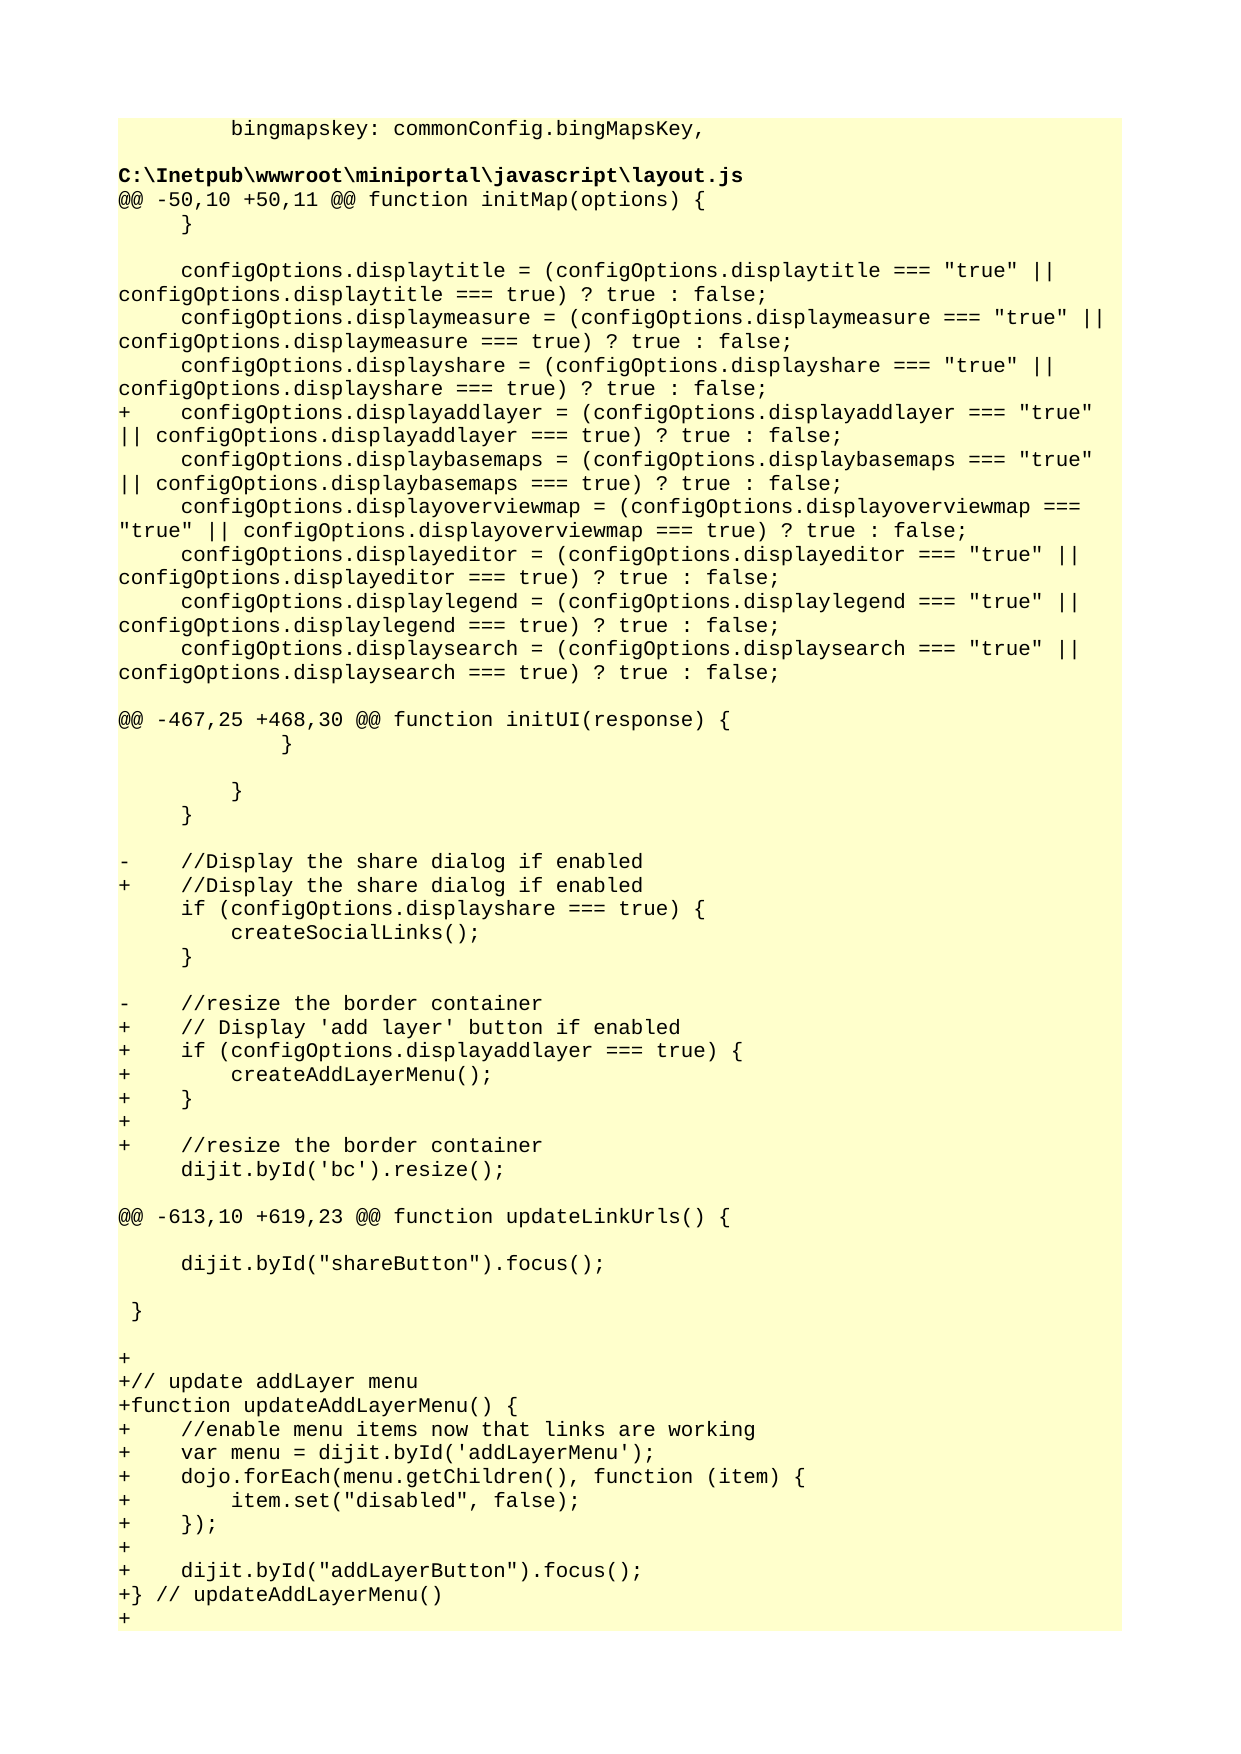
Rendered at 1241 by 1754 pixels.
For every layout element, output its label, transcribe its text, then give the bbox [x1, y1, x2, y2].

text + item.set("disabled", false); [118, 1489, 1122, 1513]
text + [118, 1348, 1122, 1371]
text + dijit.byId("addLayerButton").focus(); [118, 1561, 1122, 1584]
text + //enable menu items now that links are working [118, 1419, 1122, 1442]
text configOptions.displaybasemaps = (configOptions.displaybasemaps === "true" || configOptions.displaybasemaps === true) ? true : false; [118, 449, 1122, 496]
text @@ -50,10 +50,11 @@ function initMap(options) { [118, 189, 1122, 213]
text + [118, 1111, 1122, 1135]
text bingmapskey: commonConfig.bingMapsKey, [118, 118, 1122, 142]
text } [118, 213, 1122, 236]
text } [118, 780, 1122, 804]
text + } [118, 1088, 1122, 1111]
text + var menu = dijit.byId('addLayerMenu'); [118, 1442, 1122, 1466]
text } [118, 1300, 1122, 1324]
text createSocialLinks(); [118, 922, 1122, 946]
text } [118, 946, 1122, 969]
text } [118, 804, 1122, 827]
text @@ -467,25 +468,30 @@ function initUI(response) { [118, 709, 1122, 733]
text + //Display the share dialog if enabled [118, 875, 1122, 898]
text +function updateAddLayerMenu() { [118, 1395, 1122, 1419]
text if (configOptions.displayshare === true) { [118, 898, 1122, 922]
text + //resize the border container [118, 1135, 1122, 1158]
text +// update addLayer menu [118, 1371, 1122, 1395]
text configOptions.displayeditor = (configOptions.displayeditor === "true" || configOptions.displayeditor === true) ? true : false; [118, 544, 1122, 591]
text C:\Inetpub\wwwroot\miniportal\javascript\layout.js [118, 165, 1122, 189]
text + [118, 1537, 1122, 1561]
text + // Display 'add layer' button if enabled [118, 1017, 1122, 1040]
text - //resize the border container [118, 993, 1122, 1017]
text + if (configOptions.displayaddlayer === true) { [118, 1040, 1122, 1064]
text configOptions.displaylegend = (configOptions.displaylegend === "true" || configOptions.displaylegend === true) ? true : false; [118, 591, 1122, 638]
text configOptions.displayshare = (configOptions.displayshare === "true" || configOptions.displayshare === true) ? true : false; [118, 354, 1122, 402]
text + createAddLayerMenu(); [118, 1064, 1122, 1088]
text dijit.byId("shareButton").focus(); [118, 1253, 1122, 1277]
text configOptions.displaytitle = (configOptions.displaytitle === "true" || configOptions.displaytitle === true) ? true : false; [118, 260, 1122, 307]
text @@ -613,10 +619,23 @@ function updateLinkUrls() { [118, 1206, 1122, 1229]
text + }); [118, 1513, 1122, 1537]
text configOptions.displaymeasure = (configOptions.displaymeasure === "true" || configOptions.displaymeasure === true) ? true : false; [118, 307, 1122, 354]
text + dojo.forEach(menu.getChildren(), function (item) { [118, 1466, 1122, 1489]
text + [118, 1608, 1122, 1631]
text dijit.byId('bc').resize(); [118, 1158, 1122, 1182]
text } [118, 733, 1122, 757]
text - //Display the share dialog if enabled [118, 851, 1122, 875]
text +} // updateAddLayerMenu() [118, 1584, 1122, 1608]
text configOptions.displayoverviewmap = (configOptions.displayoverviewmap === "true" || configOptions.displayoverviewmap === true) ? true : false; [118, 496, 1122, 544]
text + configOptions.displayaddlayer = (configOptions.displayaddlayer === "true" || configOptions.displayaddlayer === true) ? true : false; [118, 402, 1122, 449]
text configOptions.displaysearch = (configOptions.displaysearch === "true" || configOptions.displaysearch === true) ? true : false; [118, 638, 1122, 686]
